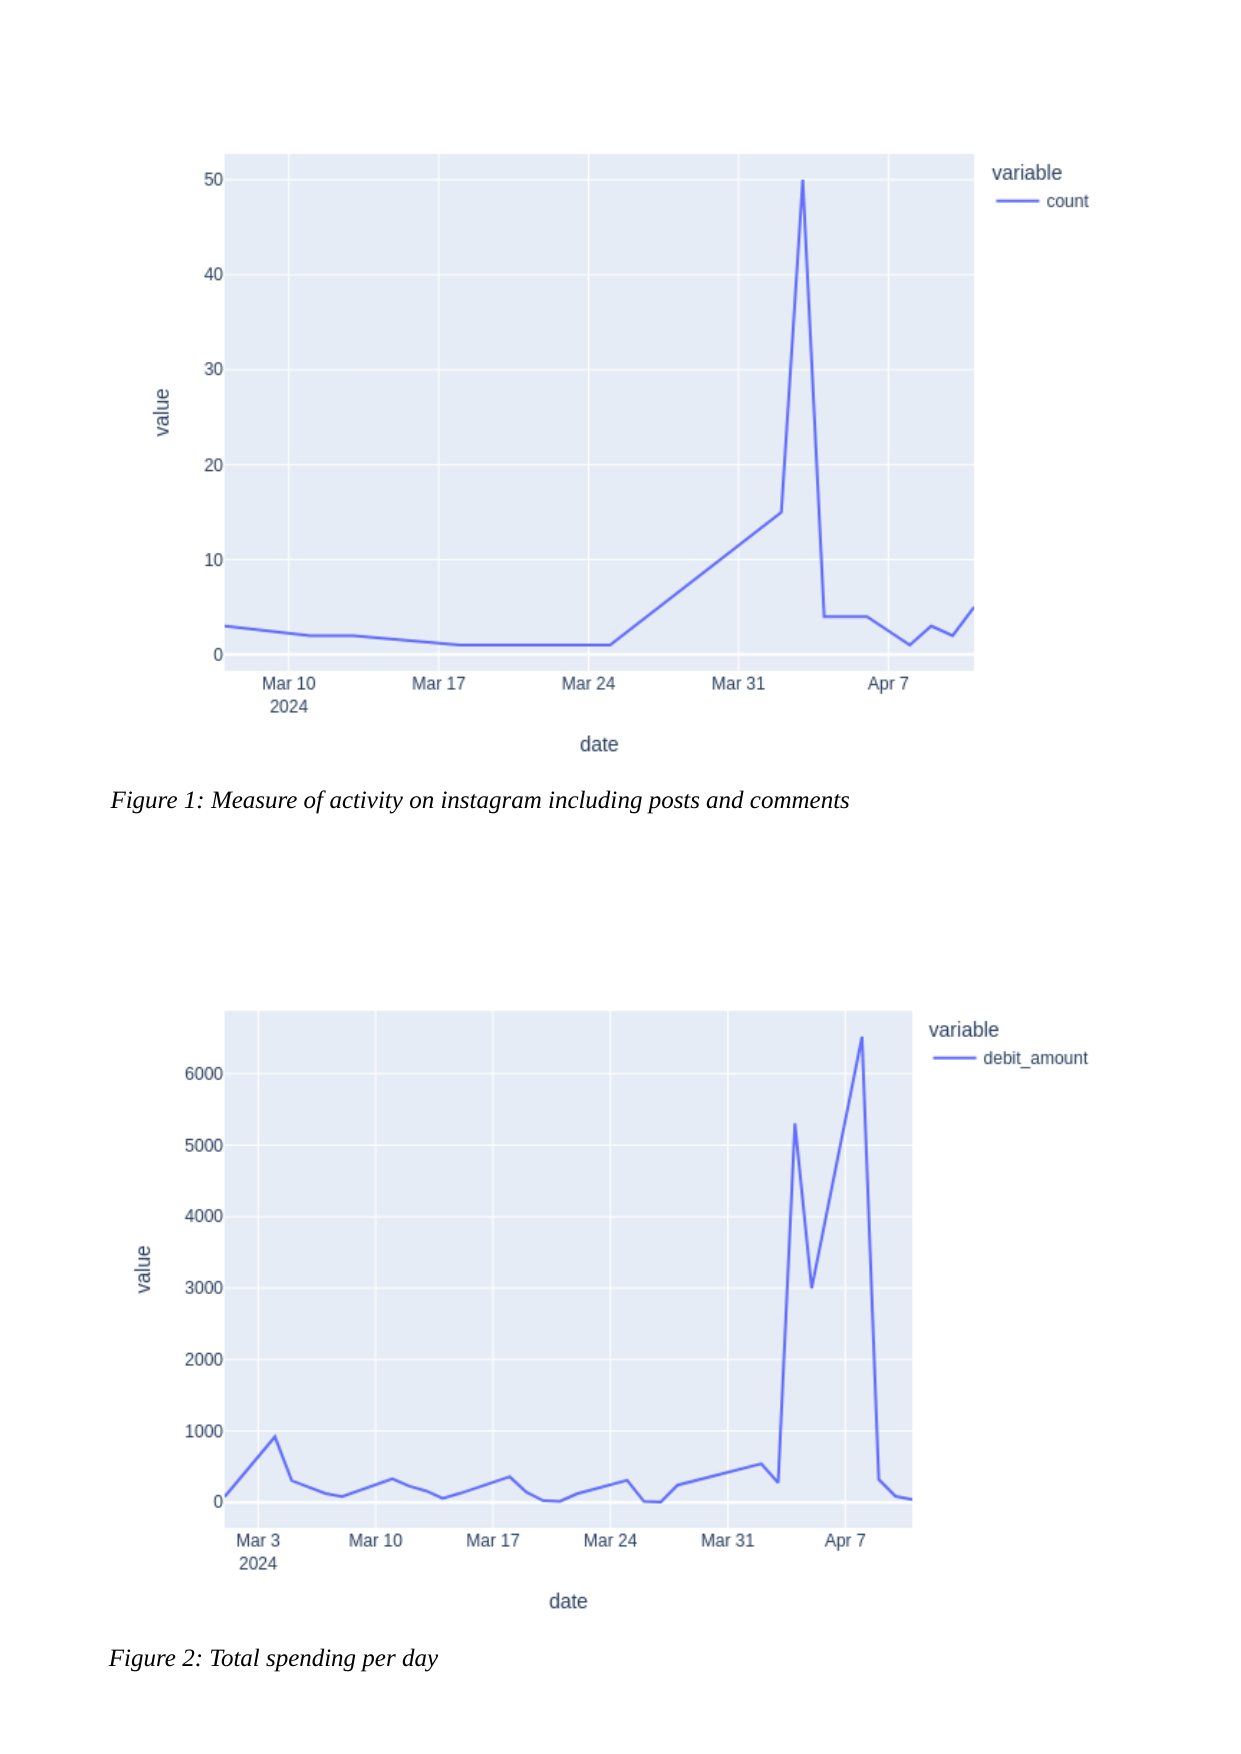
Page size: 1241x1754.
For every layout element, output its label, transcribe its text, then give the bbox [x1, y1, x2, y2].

text Figure 2: Total spending per day [109, 1049, 1113, 1672]
text Figure 1: Measure of activity on instagram including posts and comments [110, 786, 1114, 814]
picture [110, 925, 1115, 1643]
picture [110, 68, 1115, 786]
